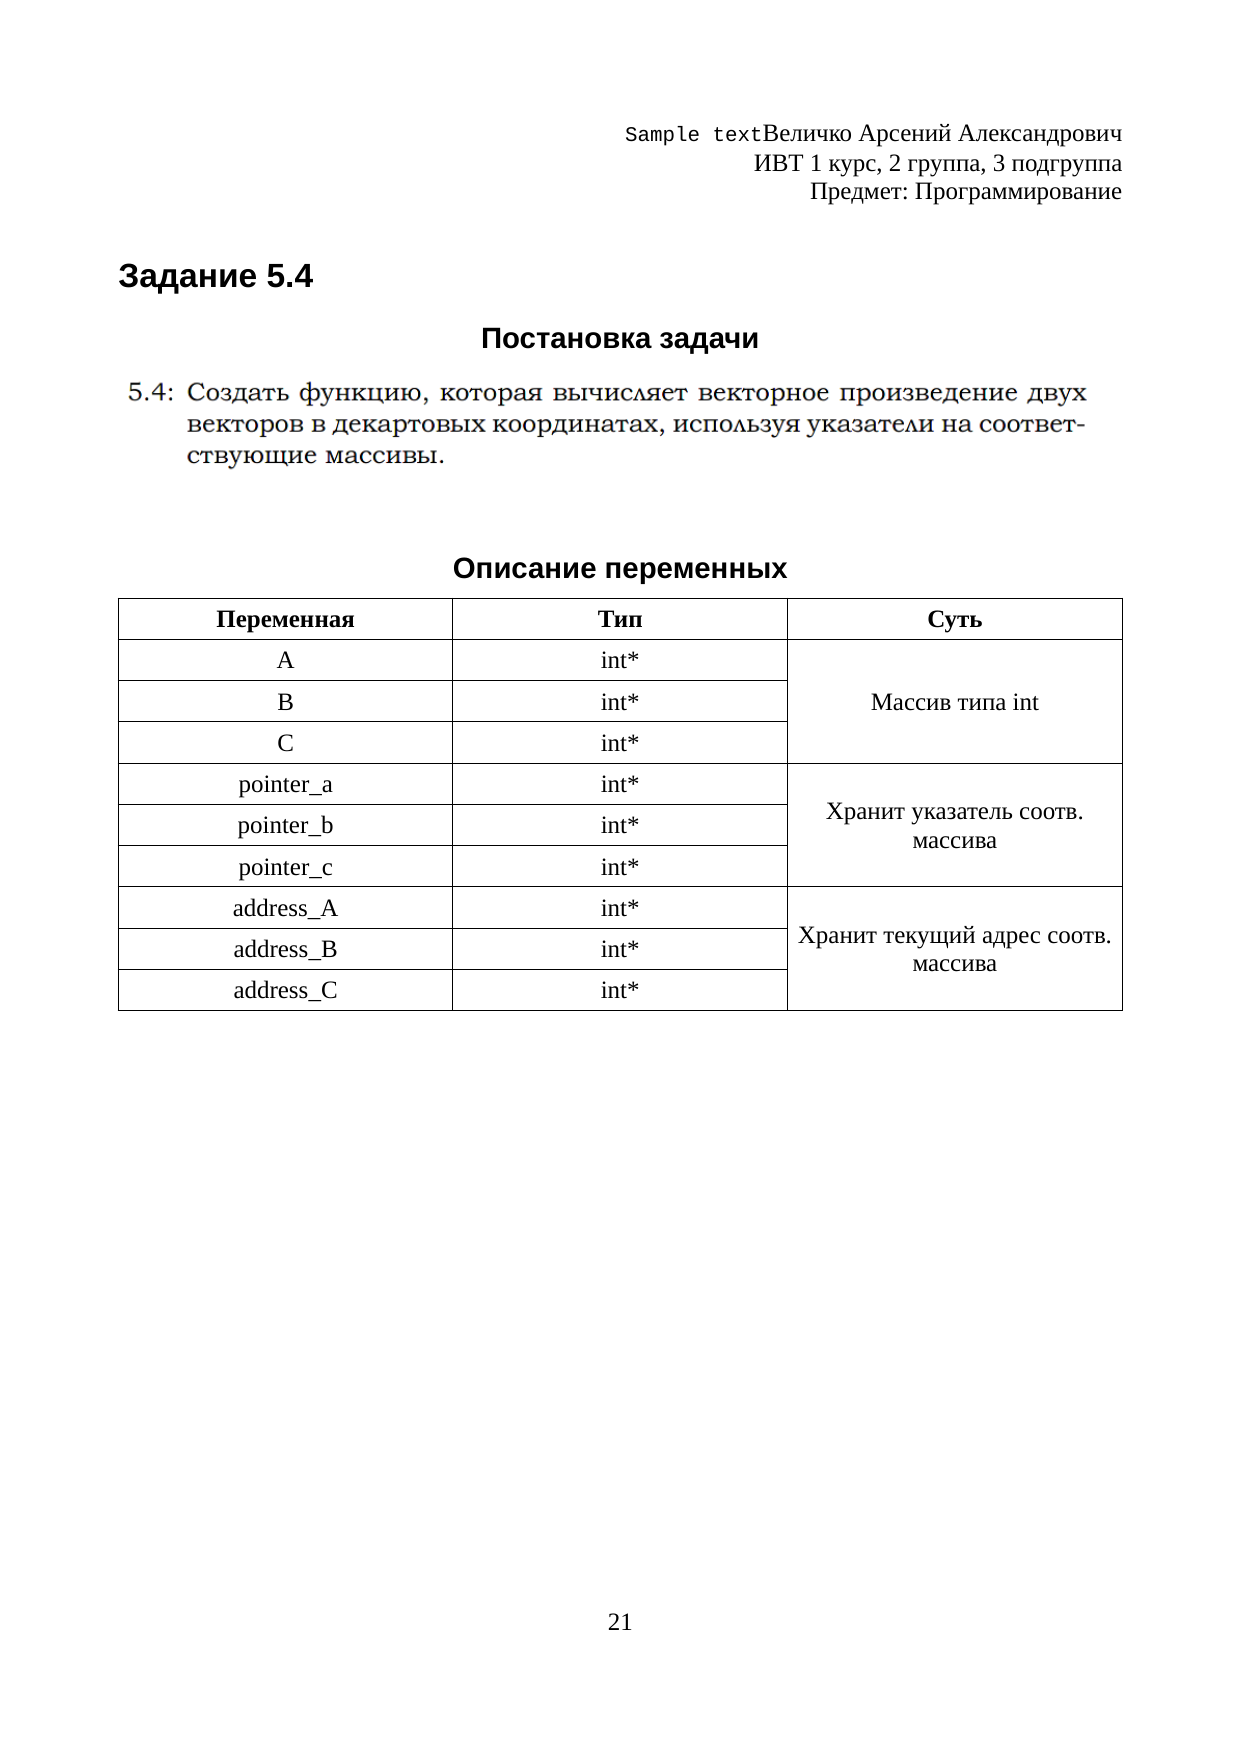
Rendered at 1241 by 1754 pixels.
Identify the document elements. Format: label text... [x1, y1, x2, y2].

table_header Суть [788, 599, 1122, 639]
table_cell int* [453, 846, 787, 886]
table_cell address_A [119, 887, 452, 927]
table_cell int* [453, 887, 787, 927]
table_cell int* [453, 640, 787, 680]
table_cell int* [453, 722, 787, 762]
table_cell A [119, 640, 452, 680]
table_cell C [119, 722, 452, 762]
table_cell pointer_a [119, 764, 452, 804]
table_header Тип [453, 599, 787, 639]
picture [118, 367, 1123, 485]
table_cell address_C [119, 970, 452, 1010]
table_cell int* [453, 764, 787, 804]
table_cell int* [453, 681, 787, 721]
table_cell int* [453, 805, 787, 845]
table_cell int* [453, 929, 787, 969]
table_cell Хранит указатель соотв. массива [788, 764, 1122, 886]
table_cell pointer_b [119, 805, 452, 845]
table_cell int* [453, 970, 787, 1010]
table_cell Массив типа int [788, 640, 1122, 762]
table_cell pointer_c [119, 846, 452, 886]
subtitle Задание 5.4 [118, 256, 1122, 294]
table_cell address_B [119, 929, 452, 969]
subtitle Описание переменных [118, 551, 1122, 585]
subtitle Постановка задачи [118, 321, 1122, 355]
table_header Переменная [119, 599, 452, 639]
table_cell Хранит текущий адрес соотв. массива [788, 887, 1122, 1010]
table_cell B [119, 681, 452, 721]
